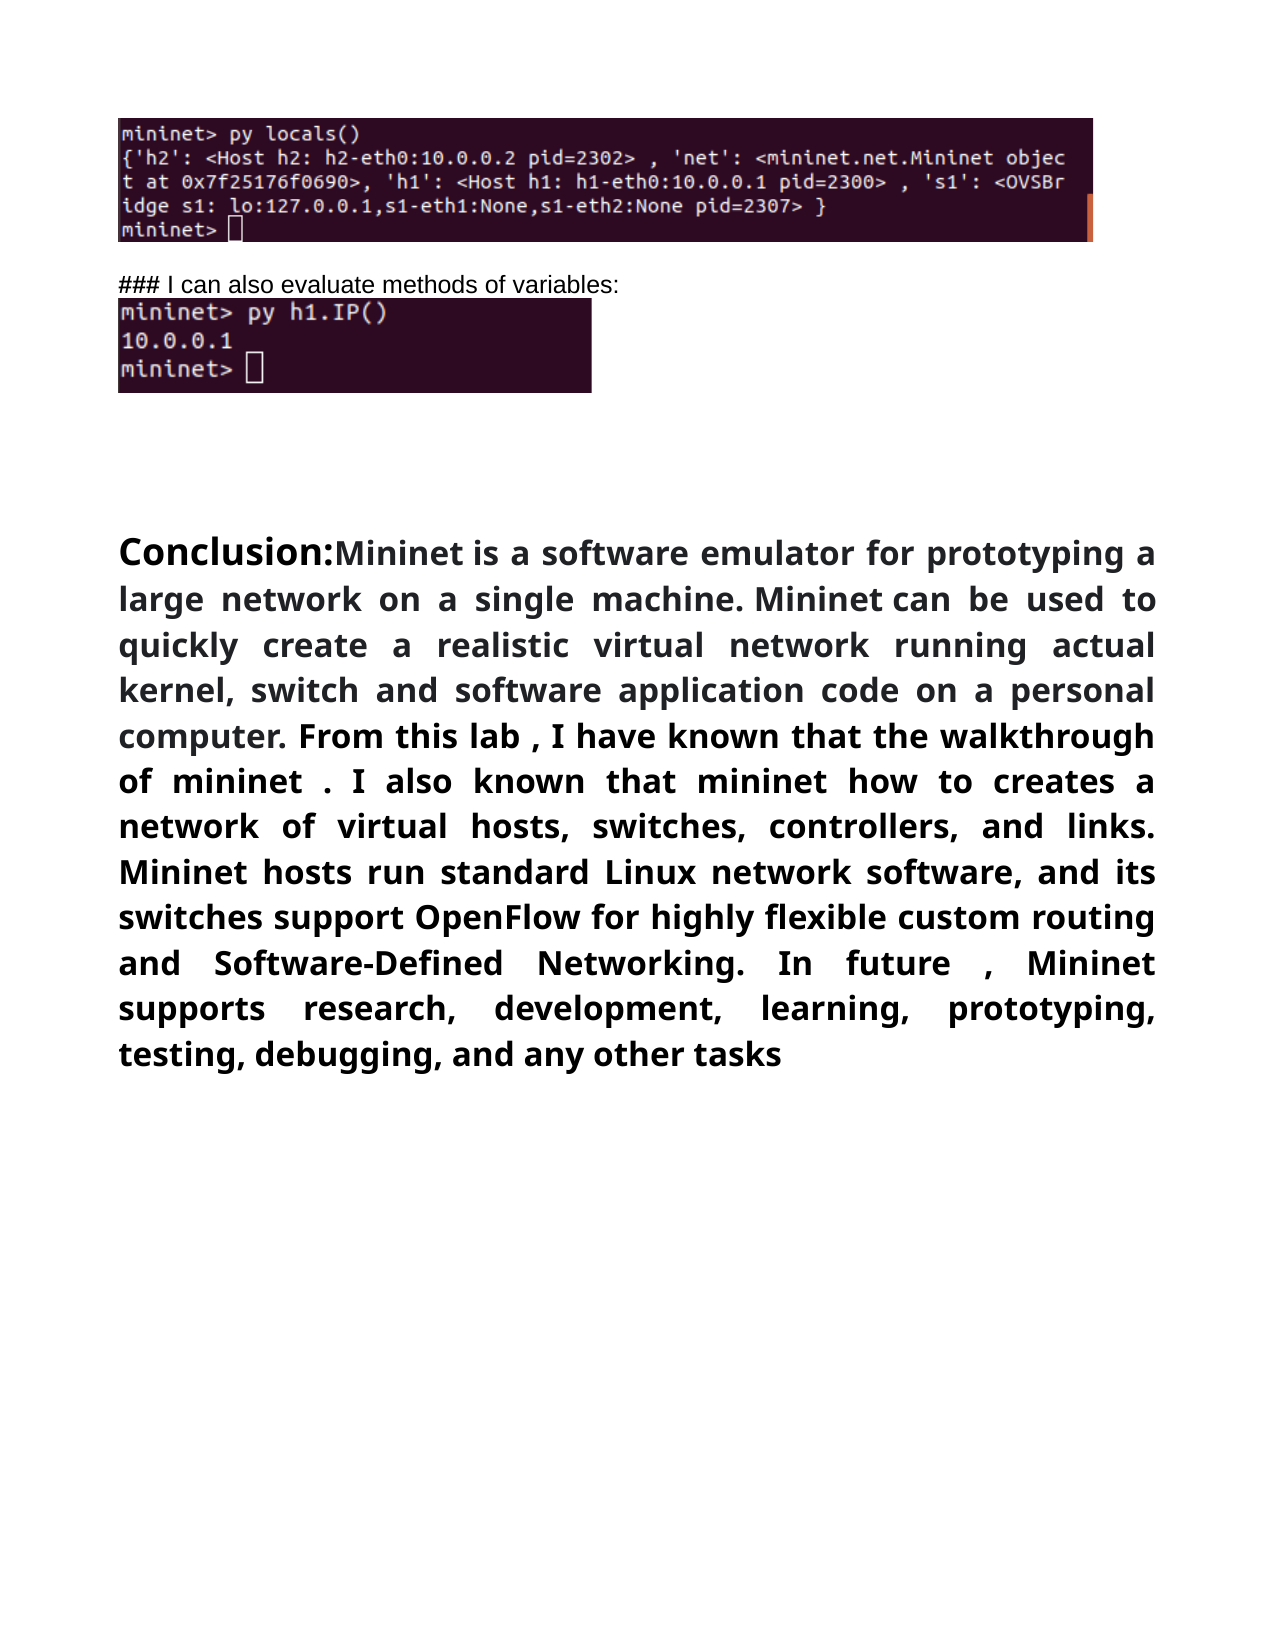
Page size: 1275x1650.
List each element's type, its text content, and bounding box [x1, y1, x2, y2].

picture [118, 118, 1094, 242]
text ### I can also evaluate methods of variables: [118, 270, 1157, 299]
picture [118, 298, 592, 393]
text Conclusion:Mininet is a software emulator for prototyping a large network on a single machine. Mininet can be used to quickly create a realistic virtual network running actual kernel, switch and software application code on a personal computer. From this lab , I have known that the walkthrough of mininet . I also known that mininet how to creates a network of virtual hosts, switches, controllers, and links. Mininet hosts run standard Linux network software, and its switches support OpenFlow for highly flexible custom routing and Software-Defined Networking. In future , Mininet supports research, development, learning, prototyping, testing, debugging, and any other tasks [118, 525, 1157, 1076]
